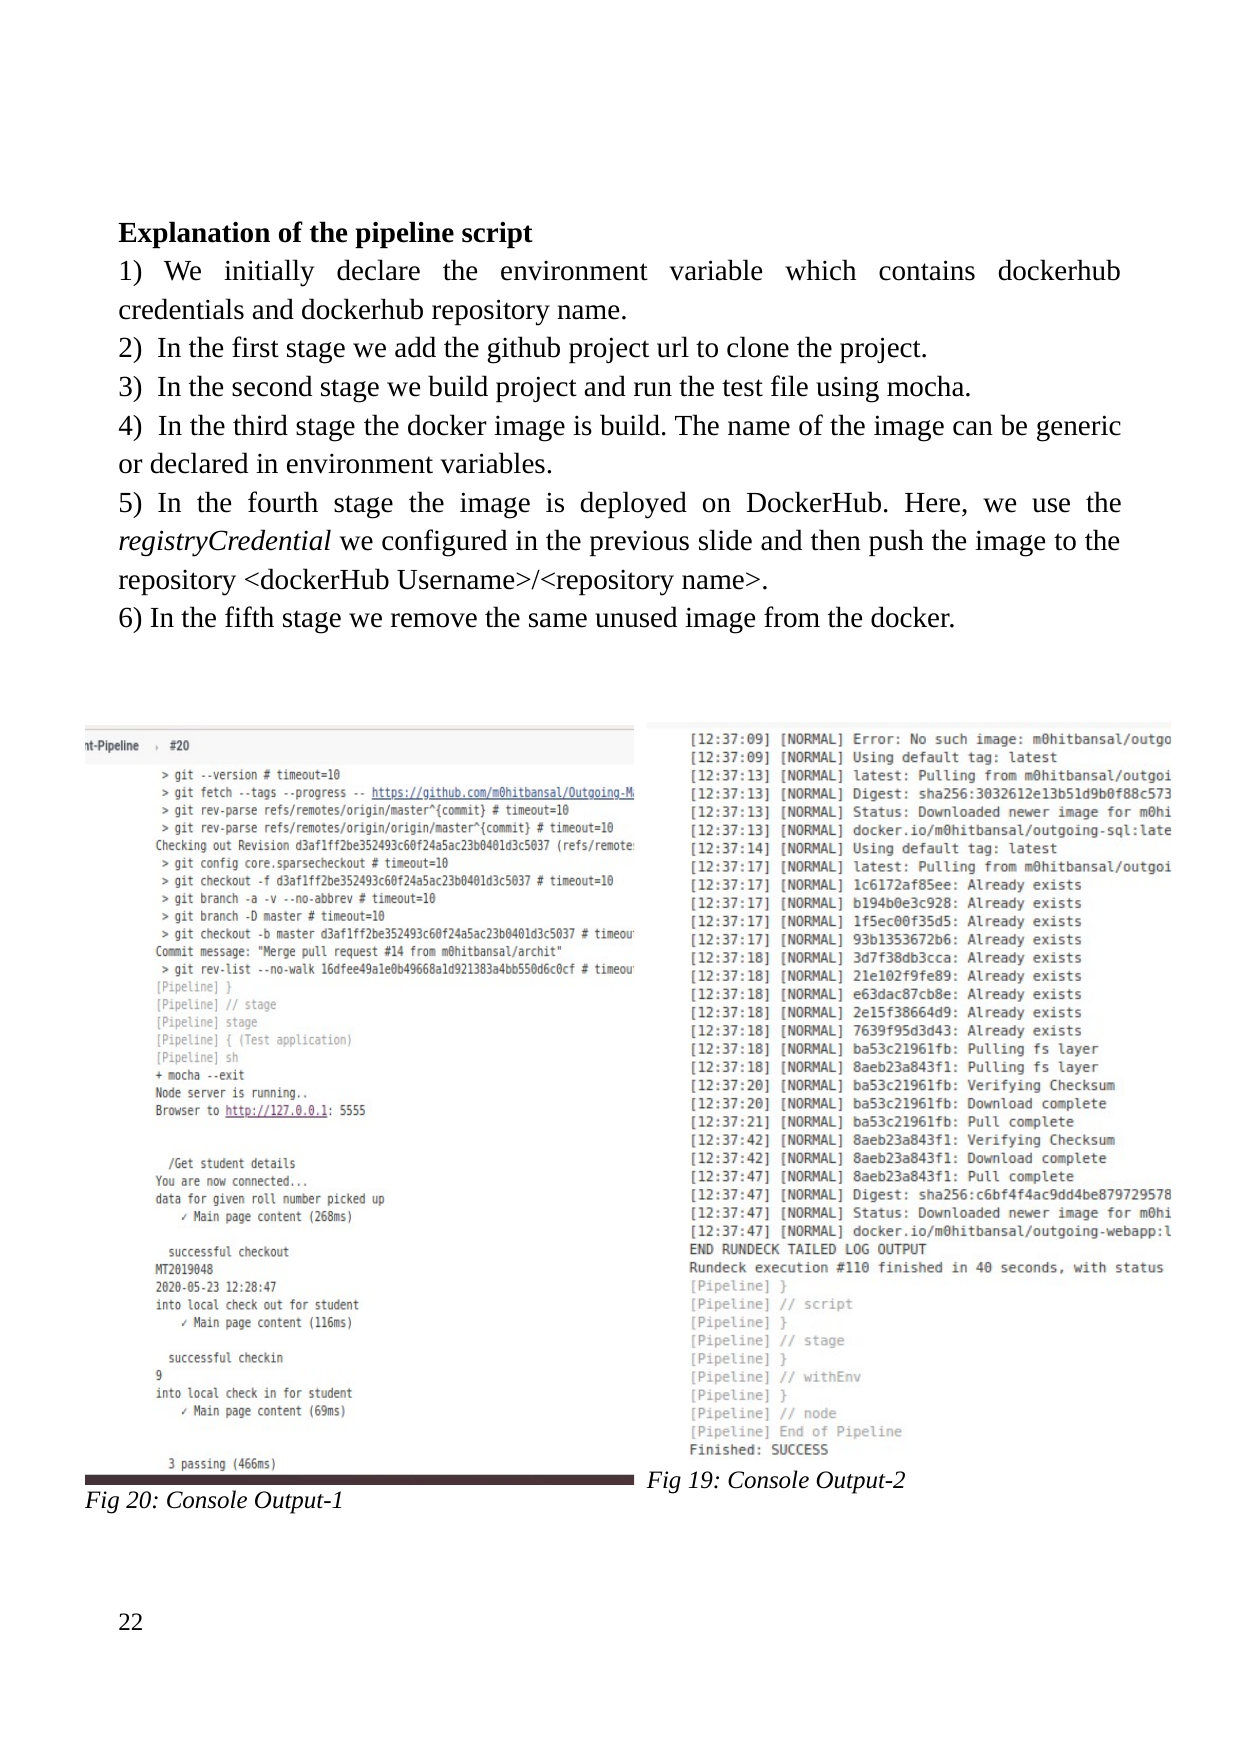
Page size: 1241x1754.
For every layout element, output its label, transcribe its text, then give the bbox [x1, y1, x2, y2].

text Explanation of the pipeline script [118, 215, 1122, 248]
text 2) In the first stage we add the github project url to clone the project. [118, 331, 1122, 364]
text 4) In the third stage the docker image is build. The name of the image can be generic or declared in environment variables. [118, 408, 1122, 480]
text Fig 20: Console Output-1 [85, 1485, 634, 1513]
picture [85, 725, 635, 1485]
text 3) In the second stage we build project and run the test file using mocha. [118, 369, 1122, 403]
text Fig 19: Console Output-2 [647, 1460, 1171, 1494]
text 1) We initially declare the environment variable which contains dockerhub credentials and dockerhub repository name. [118, 253, 1122, 326]
picture [646, 722, 1172, 1460]
text 6) In the fifth stage we remove the same unused image from the docker. [118, 600, 1122, 634]
text 5) In the fourth stage the image is deployed on DockerHub. Here, we use the registryCredential we configured in the previous slide and then push the image to the repository <dockerHub Username>/<repository name>. [118, 485, 1122, 595]
